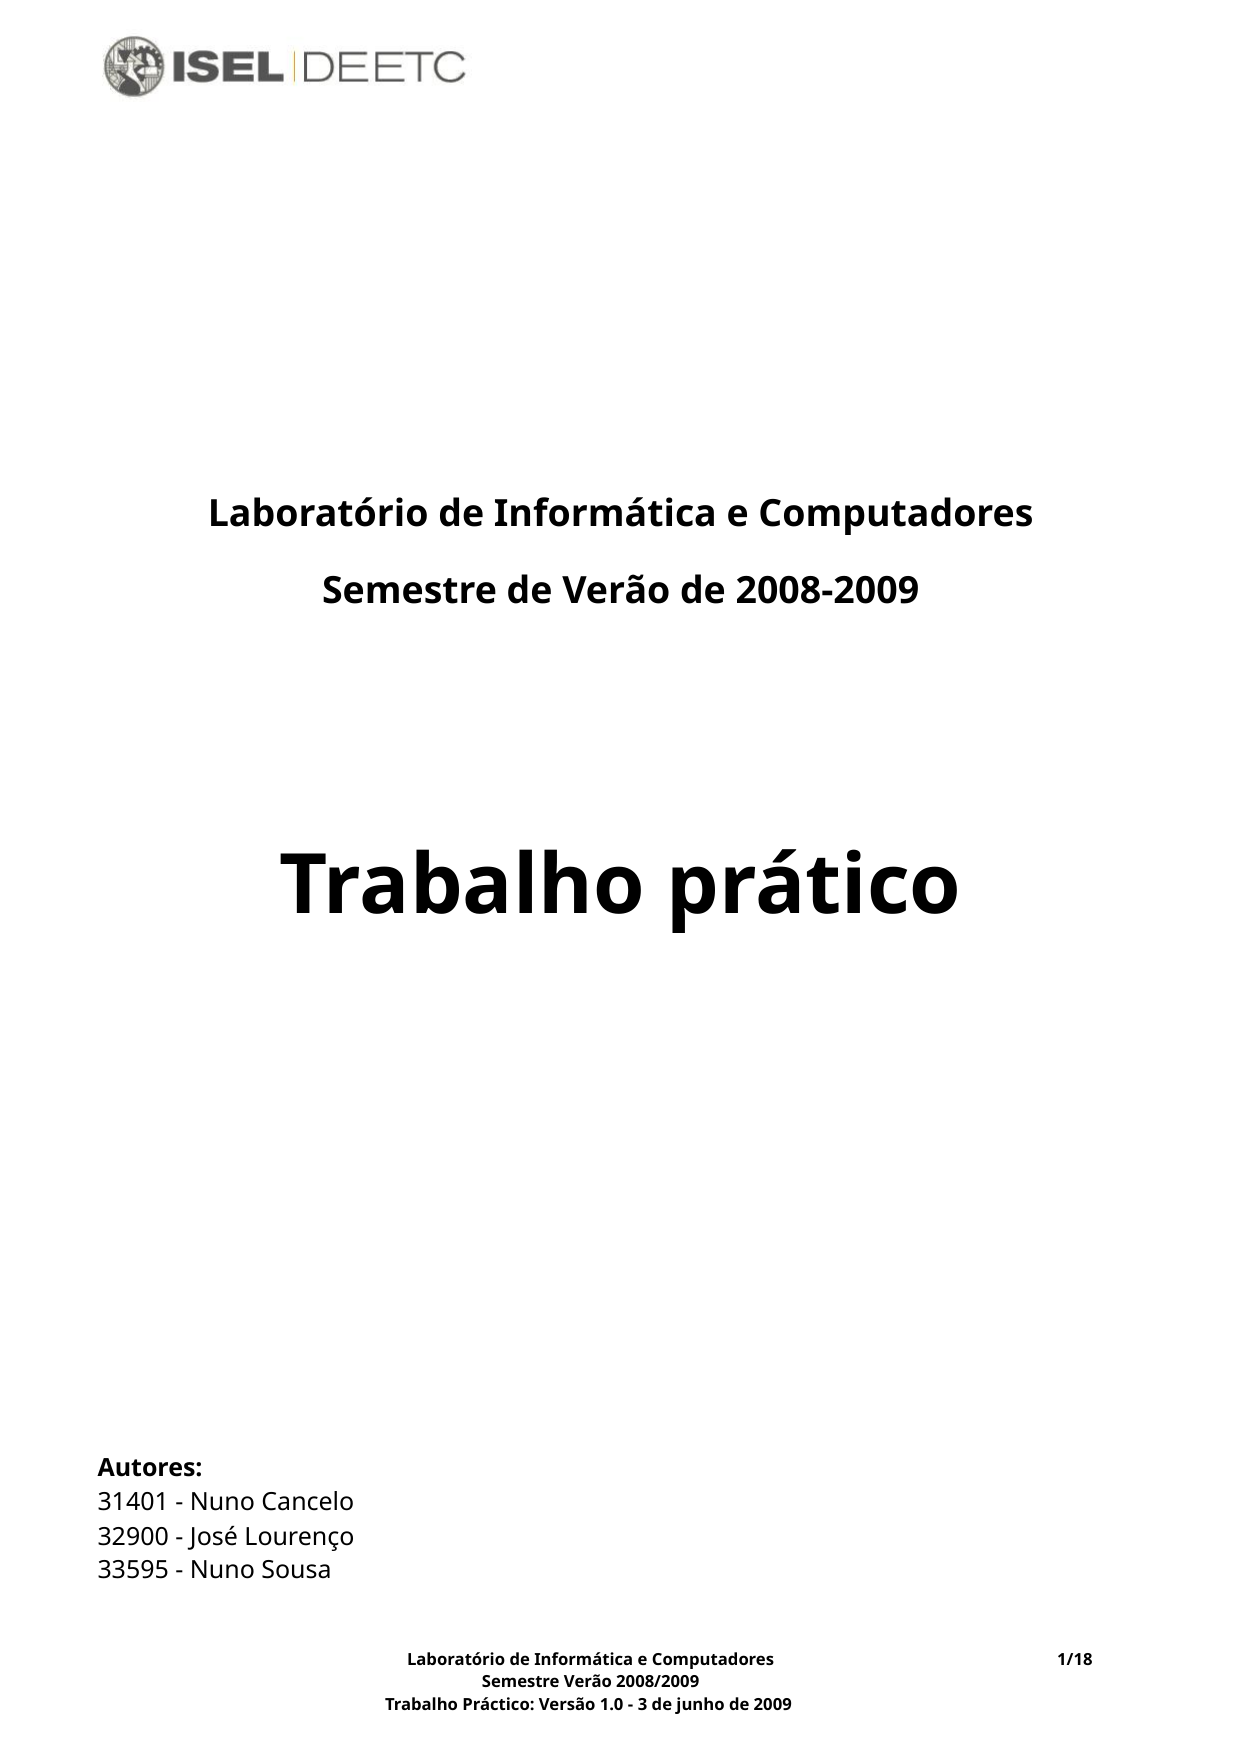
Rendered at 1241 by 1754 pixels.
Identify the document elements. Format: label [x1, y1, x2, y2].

picture [94, 21, 496, 122]
